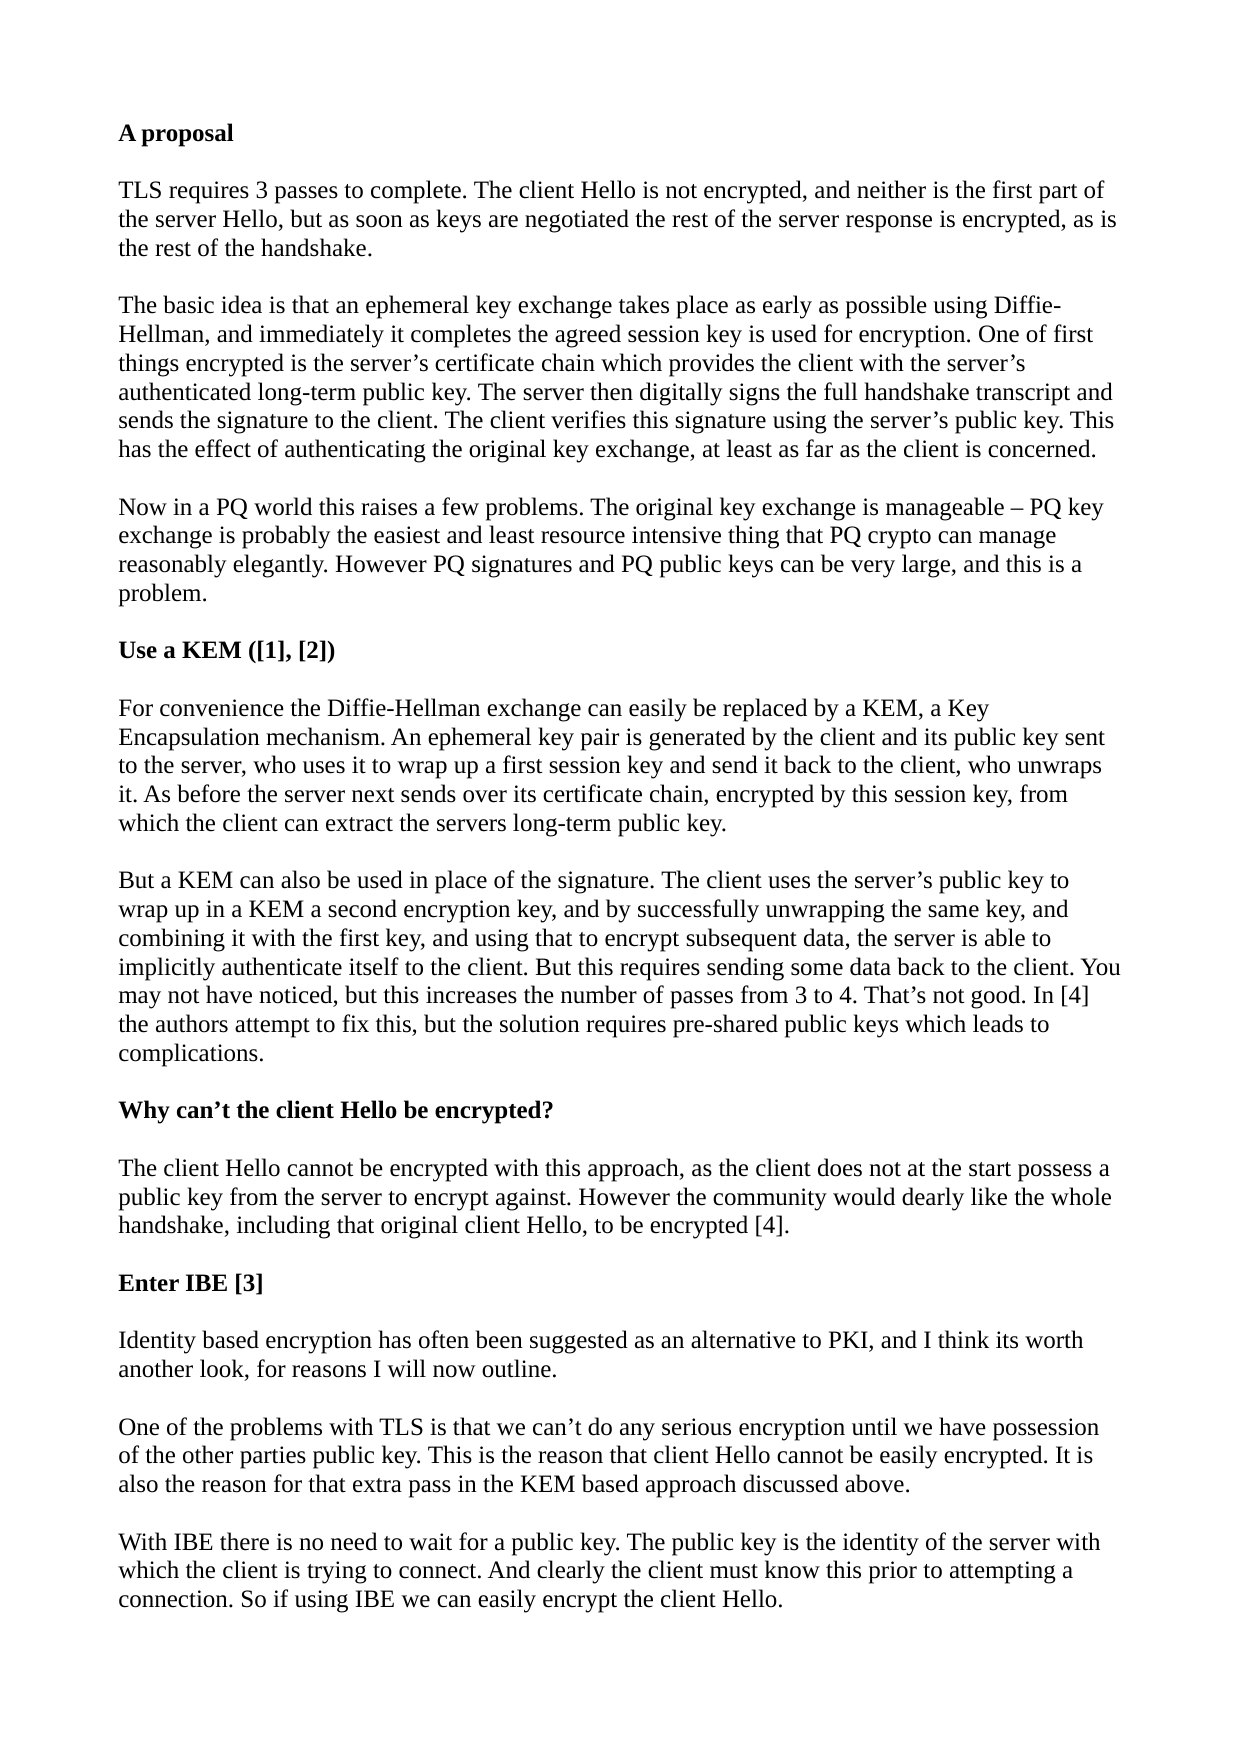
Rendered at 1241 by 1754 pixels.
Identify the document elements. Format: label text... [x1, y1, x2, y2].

text But a KEM can also be used in place of the signature. The client uses the server’s public key to wrap up in a KEM a second encryption key, and by successfully unwrapping the same key, and combining it with the first key, and using that to encrypt subsequent data, the server is able to implicitly authenticate itself to the client. But this requires sending some data back to the client. You may not have noticed, but this increases the number of passes from 3 to 4. That’s not good. In [4] the authors attempt to fix this, but the solution requires pre-shared public keys which leads to complications. [118, 866, 1122, 1067]
text For convenience the Diffie-Hellman exchange can easily be replaced by a KEM, a Key Encapsulation mechanism. An ephemeral key pair is generated by the client and its public key sent to the server, who uses it to wrap up a first session key and send it back to the client, who unwraps it. As before the server next sends over its certificate chain, encrypted by this session key, from which the client can extract the servers long-term public key. [118, 693, 1122, 837]
text Use a KEM ([1], [2]) [118, 636, 1122, 664]
text Why can’t the client Hello be encrypted? [118, 1096, 1122, 1124]
text With IBE there is no need to wait for a public key. The public key is the identity of the server with which the client is trying to connect. And clearly the client must know this prior to attempting a connection. So if using IBE we can easily encrypt the client Hello. [118, 1527, 1122, 1613]
text Now in a PQ world this raises a few problems. The original key exchange is manageable – PQ key exchange is probably the easiest and least resource intensive thing that PQ crypto can manage reasonably elegantly. However PQ signatures and PQ public keys can be very large, and this is a problem. [118, 492, 1122, 607]
text Identity based encryption has often been suggested as an alternative to PKI, and I think its worth another look, for reasons I will now outline. [118, 1326, 1122, 1383]
text One of the problems with TLS is that we can’t do any serious encryption until we have possession of the other parties public key. This is the reason that client Hello cannot be easily encrypted. It is also the reason for that extra pass in the KEM based approach discussed above. [118, 1412, 1122, 1498]
text TLS requires 3 passes to complete. The client Hello is not encrypted, and neither is the first part of the server Hello, but as soon as keys are negotiated the rest of the server response is encrypted, as is the rest of the handshake. [118, 176, 1122, 262]
text A proposal [118, 118, 1122, 147]
text Enter IBE [3] [118, 1268, 1122, 1297]
text The client Hello cannot be encrypted with this approach, as the client does not at the start possess a public key from the server to encrypt against. However the community would dearly like the whole handshake, including that original client Hello, to be encrypted [4]. [118, 1153, 1122, 1239]
text The basic idea is that an ephemeral key exchange takes place as early as possible using Diffie-Hellman, and immediately it completes the agreed session key is used for encryption. One of first things encrypted is the server’s certificate chain which provides the client with the server’s authenticated long-term public key. The server then digitally signs the full handshake transcript and sends the signature to the client. The client verifies this signature using the server’s public key. This has the effect of authenticating the original key exchange, at least as far as the client is concerned. [118, 291, 1122, 463]
